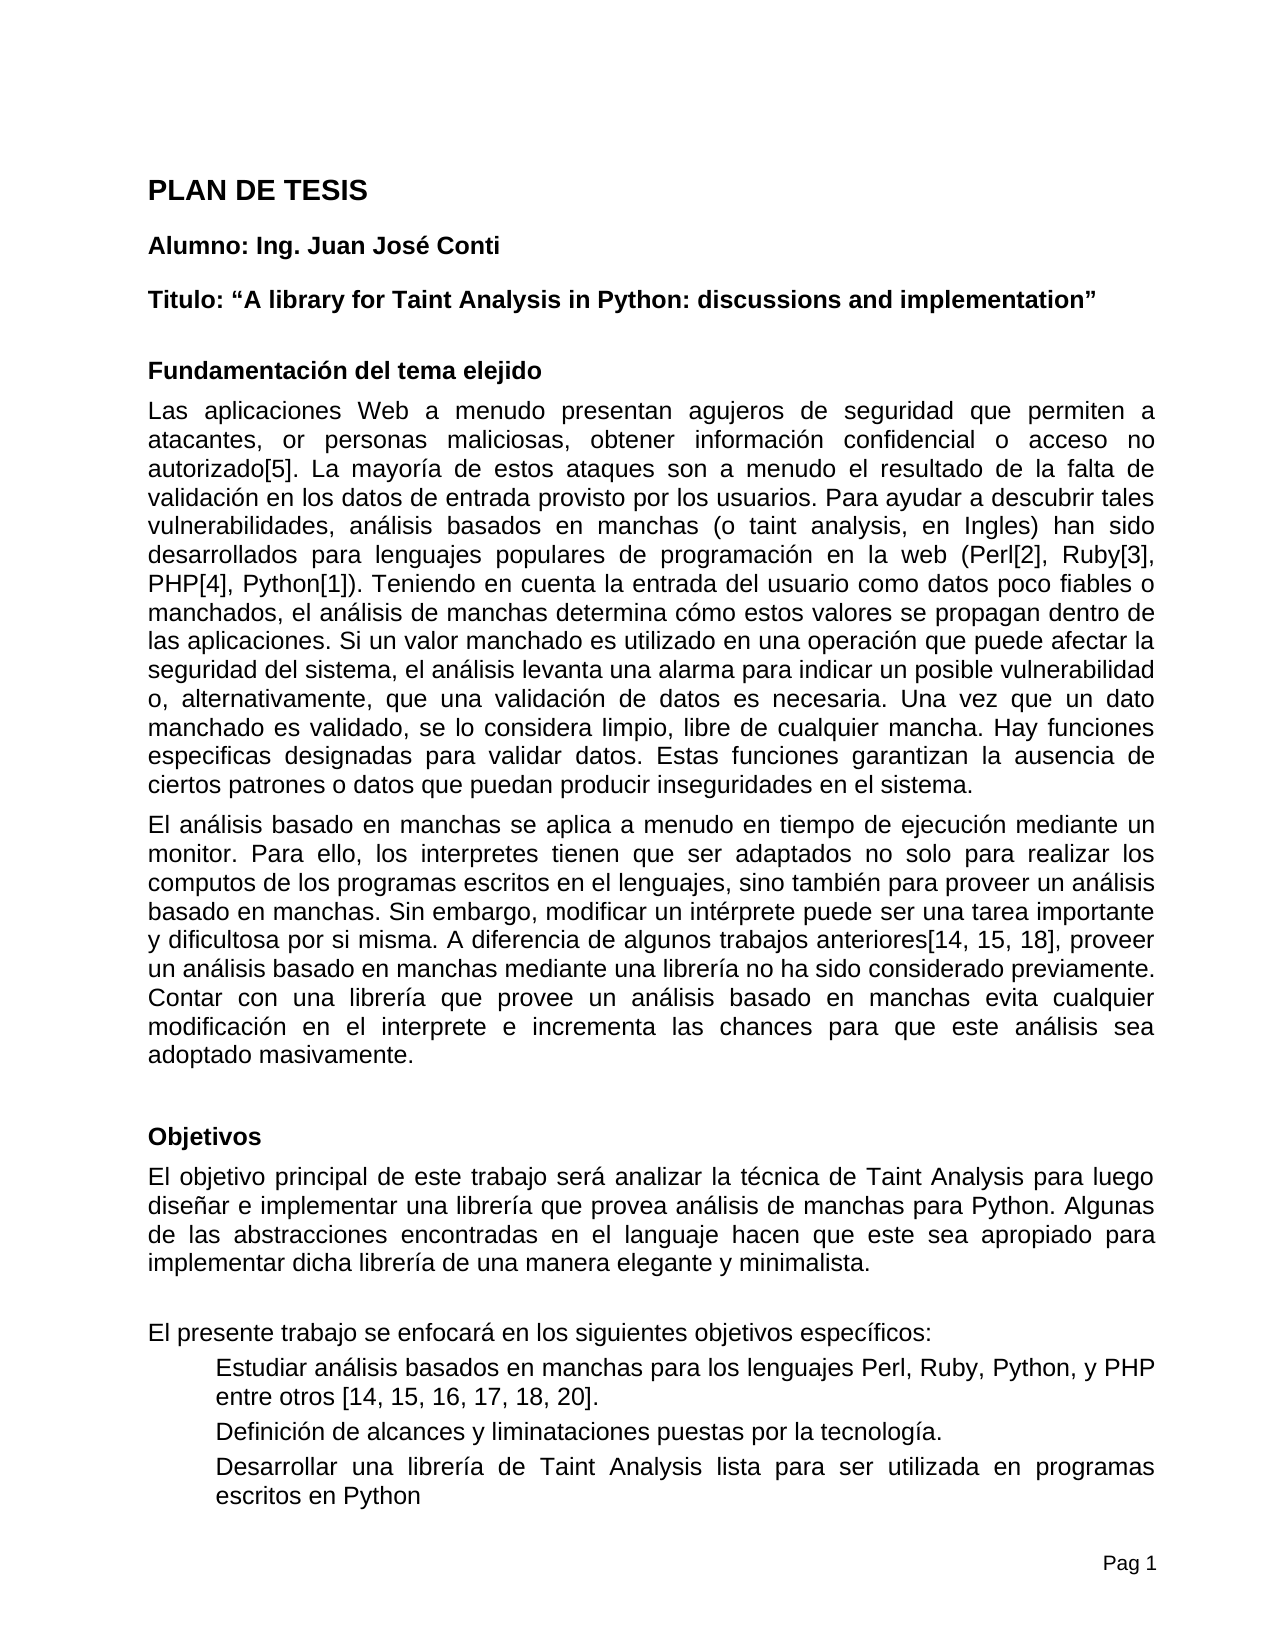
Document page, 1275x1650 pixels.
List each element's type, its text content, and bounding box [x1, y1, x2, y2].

list Definición de alcances y liminataciones puestas por la tecnología. [178, 1417, 1157, 1446]
subtitle PLAN DE TESIS [148, 173, 1157, 206]
text El análisis basado en manchas se aplica a menudo en tiempo de ejecución mediante un monitor. Para ello, los interpretes tienen que ser adaptados no solo para realizar los computos de los programas escritos en el lenguajes, sino también para proveer un análisis basado en manchas. Sin embargo, modificar un intérprete puede ser una tarea importante y dificultosa por si misma. A diferencia de algunos trabajos anteriores[14, 15, 18], proveer un análisis basado en manchas mediante una librería no ha sido considerado previamente. Contar con una librería que provee un análisis basado en manchas evita cualquier modificación en el interprete e incrementa las chances para que este análisis sea adoptado masivamente. [148, 811, 1157, 1069]
text El presente trabajo se enfocará en los siguientes objetivos específicos: [148, 1318, 1157, 1347]
list Desarrollar una librería de Taint Analysis lista para ser utilizada en programas escritos en Python [178, 1452, 1157, 1510]
text Fundamentación del tema elejido [148, 356, 1157, 384]
subtitle Alumno: Ing. Juan José Conti [148, 231, 1157, 260]
text Las aplicaciones Web a menudo presentan agujeros de seguridad que permiten a atacantes, or personas maliciosas, obtener información confidencial o acceso no autorizado[5]. La mayoría de estos ataques son a menudo el resultado de la falta de validación en los datos de entrada provisto por los usuarios. Para ayudar a descubrir tales vulnerabilidades, análisis basados en manchas (o taint analysis, en Ingles) han sido desarrollados para lenguajes populares de programación en la web (Perl[2], Ruby[3], PHP[4], Python[1]). Teniendo en cuenta la entrada del usuario como datos poco fiables o manchados, el análisis de manchas determina cómo estos valores se propagan dentro de las aplicaciones. Si un valor manchado es utilizado en una operación que puede afectar la seguridad del sistema, el análisis levanta una alarma para indicar un posible vulnerabilidad o, alternativamente, que una validación de datos es necesaria. Una vez que un dato manchado es validado, se lo considera limpio, libre de cualquier mancha. Hay funciones especificas designadas para validar datos. Estas funciones garantizan la ausencia de ciertos patrones o datos que puedan producir inseguridades en el sistema. [148, 396, 1157, 799]
text El objetivo principal de este trabajo será analizar la técnica de Taint Analysis para luego diseñar e implementar una librería que provea análisis de manchas para Python. Algunas de las abstracciones encontradas en el languaje hacen que este sea apropiado para implementar dicha librería de una manera elegante y minimalista. [148, 1162, 1157, 1277]
subtitle Titulo: “A library for Taint Analysis in Python: discussions and implementation” [148, 285, 1157, 314]
text Objetivos [148, 1122, 1157, 1150]
list Estudiar análisis basados en manchas para los lenguajes Perl, Ruby, Python, y PHP entre otros [14, 15, 16, 17, 18, 20]. [178, 1353, 1157, 1411]
